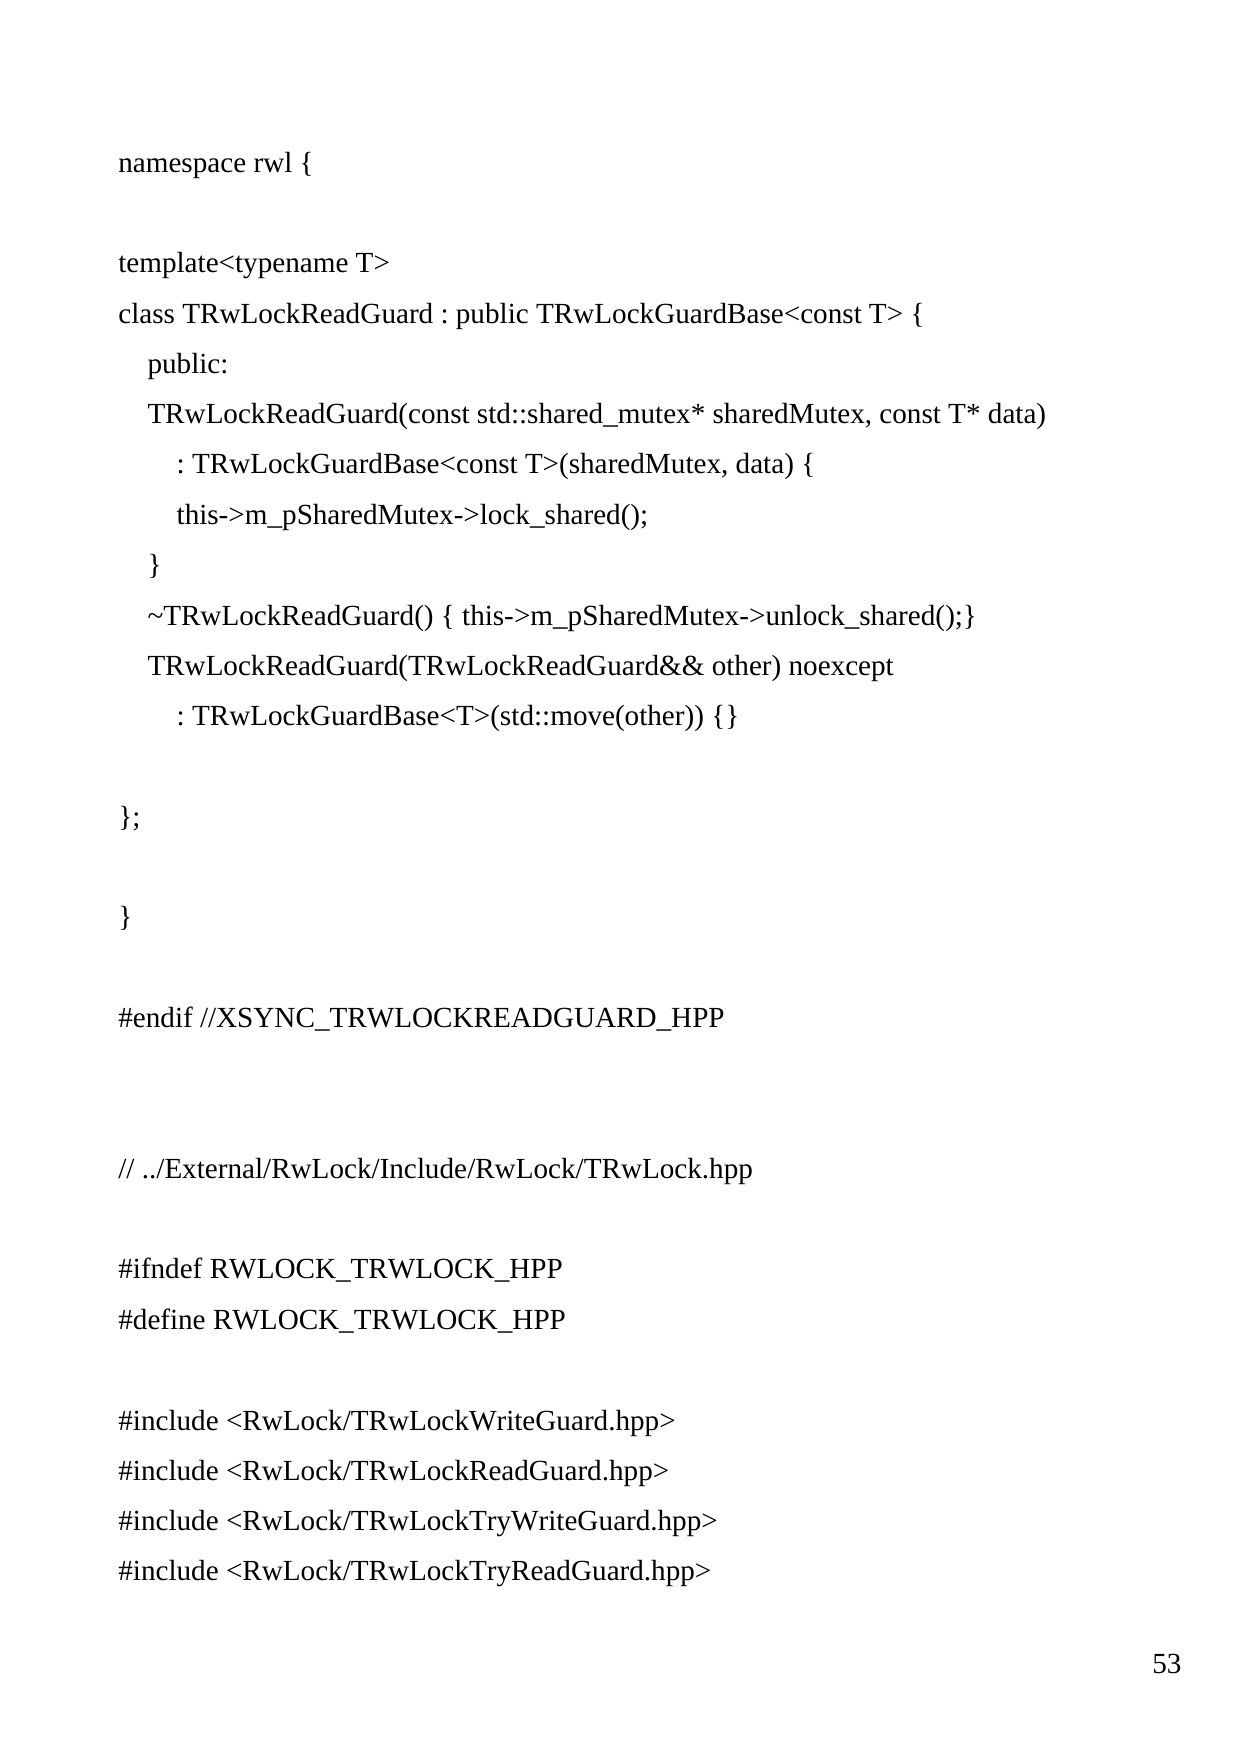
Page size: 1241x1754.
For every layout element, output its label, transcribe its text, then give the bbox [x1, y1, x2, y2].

text #define RWLOCK_TRWLOCK_HPP [118, 1302, 1181, 1336]
text TRwLockReadGuard(TRwLockReadGuard&& other) noexcept [118, 648, 1181, 681]
text #ifndef RWLOCK_TRWLOCK_HPP [118, 1252, 1181, 1285]
text template<typename T> [118, 245, 1181, 279]
text #include <RwLock/TRwLockTryReadGuard.hpp> [118, 1553, 1181, 1587]
text : TRwLockGuardBase<T>(std::move(other)) {} [118, 698, 1181, 732]
text ~TRwLockReadGuard() { this->m_pSharedMutex->unlock_shared();} [118, 598, 1181, 631]
text #include <RwLock/TRwLockTryWriteGuard.hpp> [118, 1503, 1181, 1537]
text public: [118, 346, 1181, 379]
text } [118, 899, 1181, 933]
text namespace rwl { [118, 145, 1181, 178]
text // ../External/RwLock/Include/RwLock/TRwLock.hpp [118, 1151, 1181, 1184]
text class TRwLockReadGuard : public TRwLockGuardBase<const T> { [118, 296, 1181, 329]
text : TRwLockGuardBase<const T>(sharedMutex, data) { [118, 447, 1181, 480]
text #endif //XSYNC_TRWLOCKREADGUARD_HPP [118, 1000, 1181, 1034]
text }; [118, 799, 1181, 832]
text this->m_pSharedMutex->lock_shared(); [118, 497, 1181, 531]
text TRwLockReadGuard(const std::shared_mutex* sharedMutex, const T* data) [118, 396, 1181, 430]
text #include <RwLock/TRwLockWriteGuard.hpp> [118, 1403, 1181, 1436]
text #include <RwLock/TRwLockReadGuard.hpp> [118, 1453, 1181, 1486]
text } [118, 547, 1181, 581]
